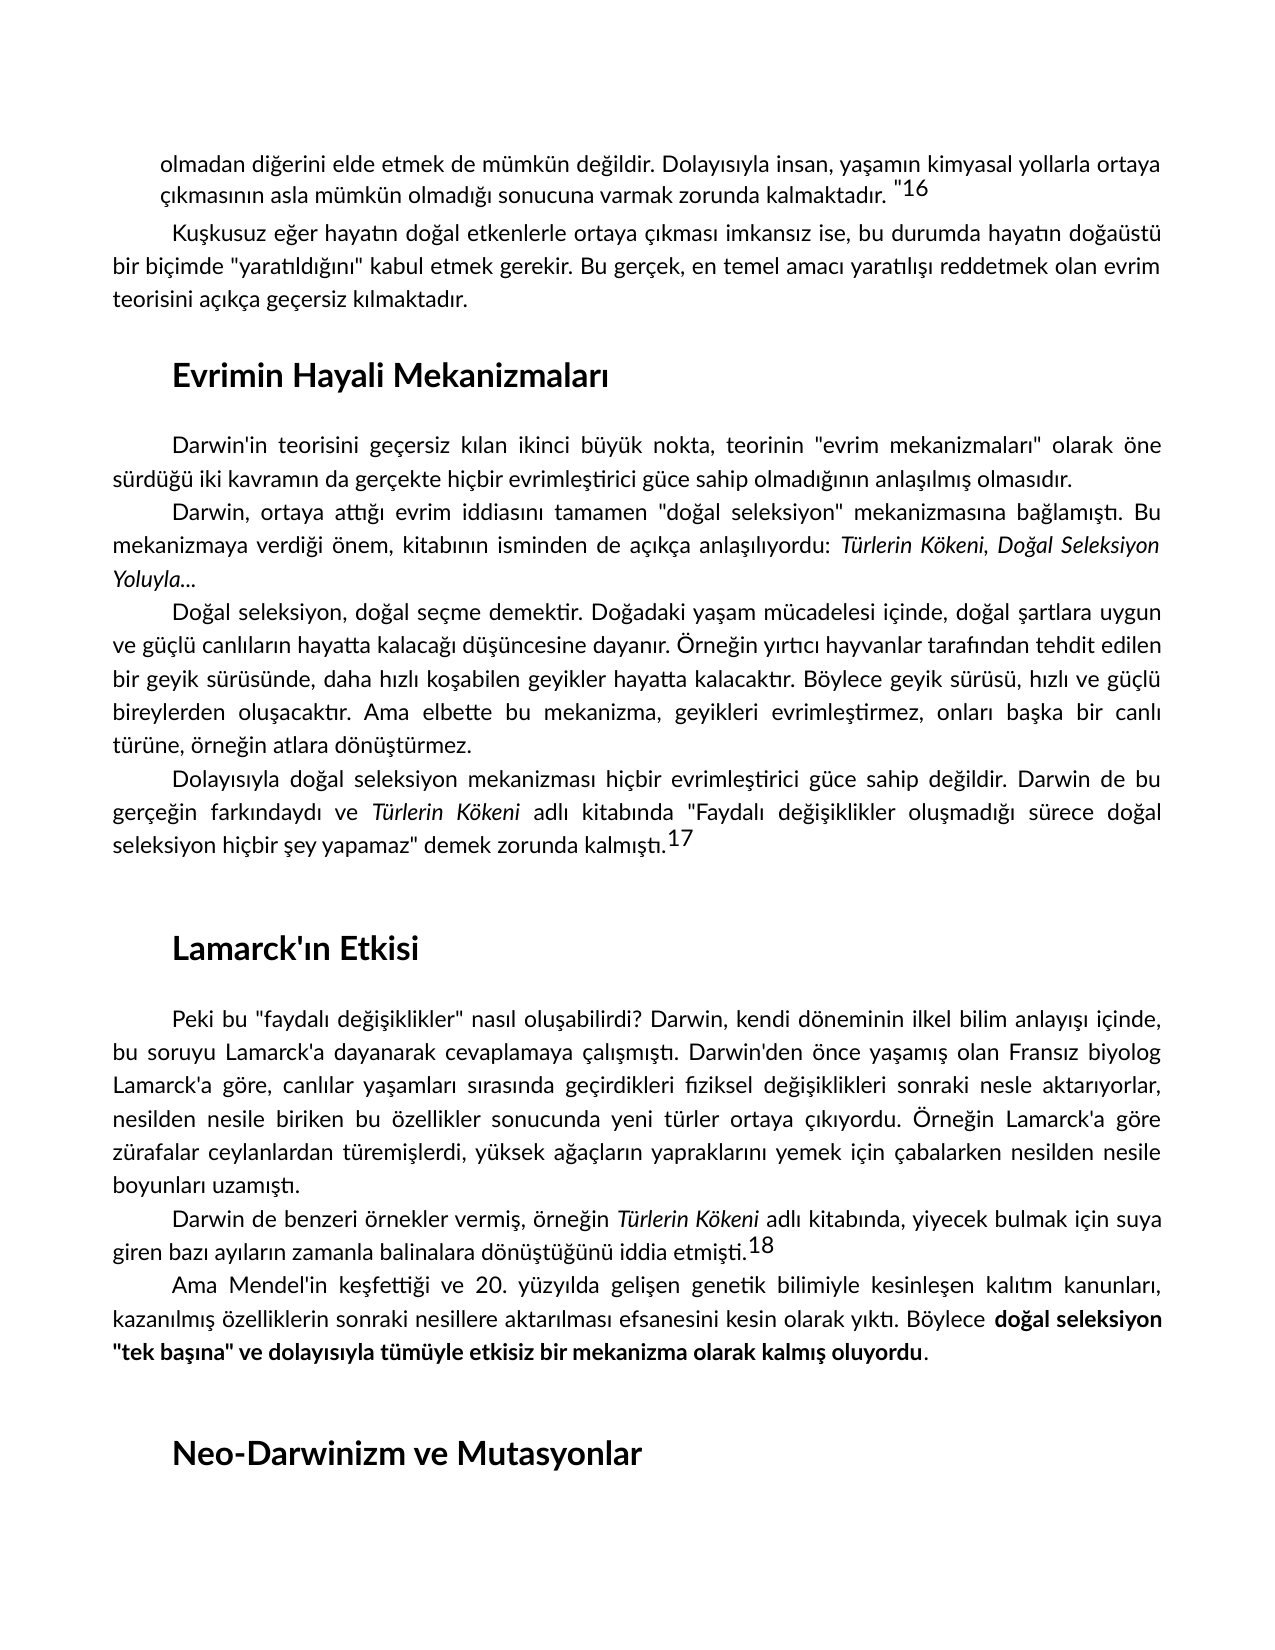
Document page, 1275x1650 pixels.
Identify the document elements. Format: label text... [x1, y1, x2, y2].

text Evrimin Hayali Mekanizmaları [112, 364, 1162, 393]
text Doğal seleksiyon, doğal seçme demektir. Doğadaki yaşam mücadelesi içinde, doğal şartlara uygun ve güçlü canlıların hayatta kalacağı düşüncesine dayanır. Örneğin yırtıcı hayvanlar tarafından tehdit edilen bir geyik sürüsünde, daha hızlı koşabilen geyikler hayatta kalacaktır. Böylece geyik sürüsü, hızlı ve güçlü bireylerden oluşacaktır. Ama elbette bu mekanizma, geyikleri evrimleştirmez, onları başka bir canlı türüne, örneğin atlara dönüştürmez. [112, 594, 1162, 761]
text Neo-Darwinizm ve Mutasyonlar [112, 1442, 1162, 1471]
text Ama Mendel'in keşfettiği ve 20. yüzyılda gelişen genetik bilimiyle kesinleşen kalıtım kanunları, kazanılmış özelliklerin sonraki nesillere aktarılması efsanesini kesin olarak yıktı. Böylece doğal seleksiyon "tek başına" ve dolayısıyla tümüyle etkisiz bir mekanizma olarak kalmış oluyordu. [112, 1267, 1162, 1367]
text Darwin de benzeri örnekler vermiş, örneğin Türlerin Kökeni adlı kitabında, yiyecek bulmak için suya giren bazı ayıların zamanla balinalara dönüştüğünü iddia etmişti.18 [112, 1200, 1162, 1267]
text Darwin'in teorisini geçersiz kılan ikinci büyük nokta, teorinin "evrim mekanizmaları" olarak öne sürdüğü iki kavramın da gerçekte hiçbir evrimleştirici güce sahip olmadığının anlaşılmış olmasıdır. [112, 427, 1162, 494]
text Kuşkusuz eğer hayatın doğal etkenlerle ortaya çıkması imkansız ise, bu durumda hayatın doğaüstü bir biçimde "yaratıldığını" kabul etmek gerekir. Bu gerçek, en temel amacı yaratılışı reddetmek olan evrim teorisini açıkça geçersiz kılmaktadır. [112, 214, 1162, 314]
text Dolayısıyla doğal seleksiyon mekanizması hiçbir evrimleştirici güce sahip değildir. Darwin de bu gerçeğin farkındaydı ve Türlerin Kökeni adlı kitabında "Faydalı değişiklikler oluşmadığı sürece doğal seleksiyon hiçbir şey yapamaz" demek zorunda kalmıştı.17 [112, 761, 1162, 861]
text Lamarck'ın Etkisi [112, 937, 1162, 966]
text Peki bu "faydalı değişiklikler" nasıl oluşabilirdi? Darwin, kendi döneminin ilkel bilim anlayışı içinde, bu soruyu Lamarck'a dayanarak cevaplamaya çalışmıştı. Darwin'den önce yaşamış olan Fransız biyolog Lamarck'a göre, canlılar yaşamları sırasında geçirdikleri fiziksel değişiklikleri sonraki nesle aktarıyorlar, nesilden nesile biriken bu özellikler sonucunda yeni türler ortaya çıkıyordu. Örneğin Lamarck'a göre zürafalar ceylanlardan türemişlerdi, yüksek ağaçların yapraklarını yemek için çabalarken nesilden nesile boyunları uzamıştı. [112, 1000, 1162, 1200]
text Darwin, ortaya attığı evrim iddiasını tamamen "doğal seleksiyon" mekanizmasına bağlamıştı. Bu mekanizmaya verdiği önem, kitabının isminden de açıkça anlaşılıyordu: Türlerin Kökeni, Doğal Seleksiyon Yoluyla... [112, 494, 1162, 594]
text olmadan diğerini elde etmek de mümkün değildir. Dolayısıyla insan, yaşamın kimyasal yollarla ortaya çıkmasının asla mümkün olmadığı sonucuna varmak zorunda kalmaktadır. "16 [160, 148, 1162, 210]
